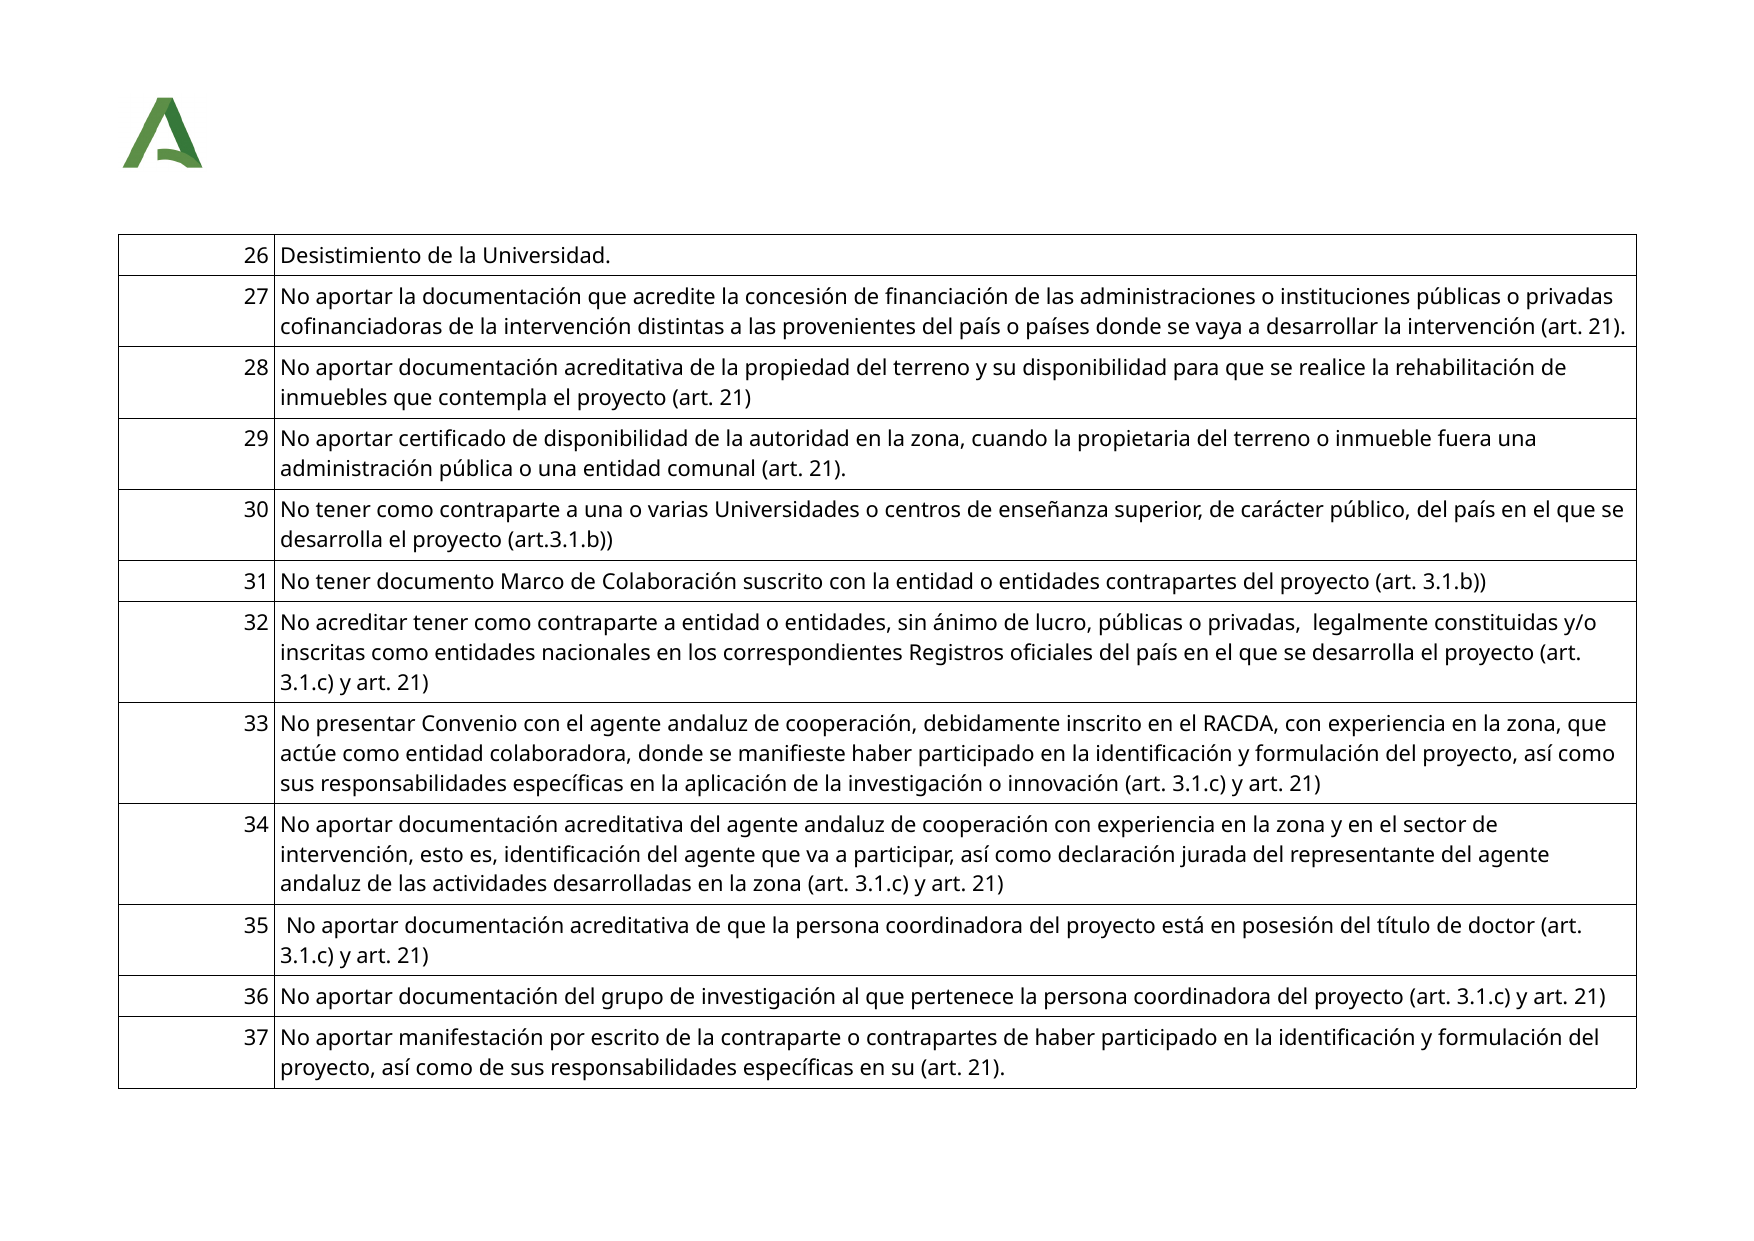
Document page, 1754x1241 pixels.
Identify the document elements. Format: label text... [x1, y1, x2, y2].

table_cell 29 [119, 419, 274, 489]
table_cell 32 [119, 602, 274, 702]
table_cell No aportar certificado de disponibilidad de la autoridad en la zona, cuando la propietaria del terreno o inmueble fuera una administración pública o una entidad comunal (art. 21). [275, 419, 1636, 489]
table_cell 26 [119, 235, 274, 275]
table_cell No presentar Convenio con el agente andaluz de cooperación, debidamente inscrito en el RACDA, con experiencia en la zona, que actúe como entidad colaboradora, donde se manifieste haber participado en la identificación y formulación del proyecto, así como sus responsabilidades específicas en la aplicación de la investigación o innovación (art. 3.1.c) y art. 21) [275, 703, 1636, 803]
table_cell No acreditar tener como contraparte a entidad o entidades, sin ánimo de lucro, públicas o privadas, legalmente constituidas y/o inscritas como entidades nacionales en los correspondientes Registros oficiales del país en el que se desarrolla el proyecto (art. 3.1.c) y art. 21) [275, 602, 1636, 702]
table_cell No aportar manifestación por escrito de la contraparte o contrapartes de haber participado en la identificación y formulación del proyecto, así como de sus responsabilidades específicas en su (art. 21). [275, 1017, 1636, 1088]
table_cell No aportar documentación acreditativa del agente andaluz de cooperación con experiencia en la zona y en el sector de intervención, esto es, identificación del agente que va a participar, así como declaración jurada del representante del agente andaluz de las actividades desarrolladas en la zona (art. 3.1.c) y art. 21) [275, 804, 1636, 904]
table_cell 28 [119, 347, 274, 417]
table_cell Desistimiento de la Universidad. [275, 235, 1636, 275]
table_cell No aportar documentación del grupo de investigación al que pertenece la persona coordinadora del proyecto (art. 3.1.c) y art. 21) [275, 976, 1636, 1016]
table_cell 33 [119, 703, 274, 803]
table_cell 30 [119, 490, 274, 560]
table_cell No aportar documentación acreditativa de la propiedad del terreno y su disponibilidad para que se realice la rehabilitación de inmuebles que contempla el proyecto (art. 21) [275, 347, 1636, 417]
table_cell 35 [119, 905, 274, 975]
table_cell No tener como contraparte a una o varias Universidades o centros de enseñanza superior, de carácter público, del país en el que se desarrolla el proyecto (art.3.1.b)) [275, 490, 1636, 560]
table_cell No aportar la documentación que acredite la concesión de financiación de las administraciones o instituciones públicas o privadas cofinanciadoras de la intervención distintas a las provenientes del país o países donde se vaya a desarrollar la intervención (art. 21). [275, 276, 1636, 346]
table_cell No aportar documentación acreditativa de que la persona coordinadora del proyecto está en posesión del título de doctor (art. 3.1.c) y art. 21) [275, 905, 1636, 975]
picture [118, 93, 207, 172]
table_cell 34 [119, 804, 274, 904]
table_cell 31 [119, 561, 274, 601]
table_cell No tener documento Marco de Colaboración suscrito con la entidad o entidades contrapartes del proyecto (art. 3.1.b)) [275, 561, 1636, 601]
table_cell 37 [119, 1017, 274, 1088]
table_cell 36 [119, 976, 274, 1016]
table_cell 27 [119, 276, 274, 346]
